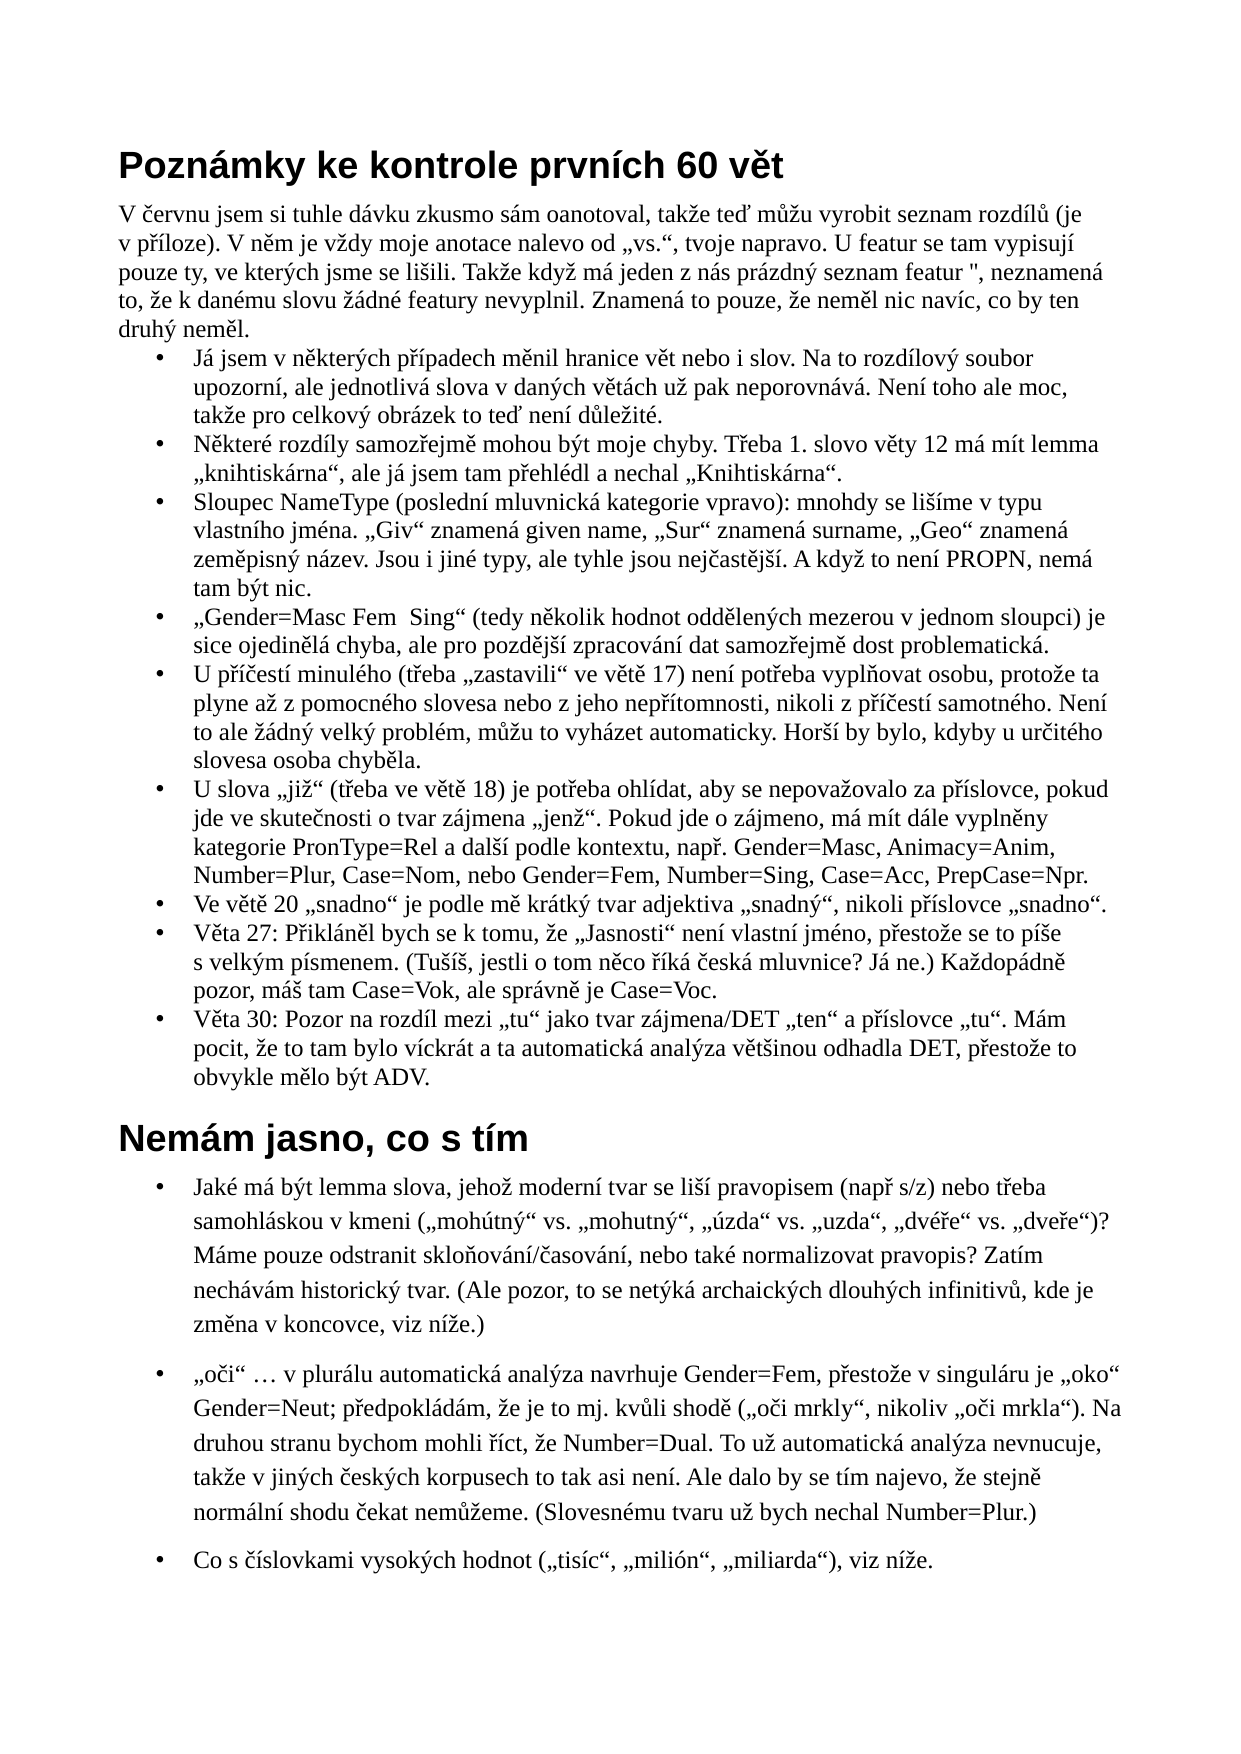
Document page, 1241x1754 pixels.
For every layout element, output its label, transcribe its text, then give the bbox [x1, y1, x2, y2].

list U slova „již“ (třeba ve větě 18) je potřeba ohlídat, aby se nepovažovalo za příslovce, pokud jde ve skutečnosti o tvar zájmena „jenž“. Pokud jde o zájmeno, má mít dále vyplněny kategorie PronType=Rel a další podle kontextu, např. Gender=Masc, Animacy=Anim, Number=Plur, Case=Nom, nebo Gender=Fem, Number=Sing, Case=Acc, PrepCase=Npr. [156, 774, 1122, 889]
list U příčestí minulého (třeba „zastavili“ ve větě 17) není potřeba vyplňovat osobu, protože ta plyne až z pomocného slovesa nebo z jeho nepřítomnosti, nikoli z příčestí samotného. Není to ale žádný velký problém, můžu to vyházet automaticky. Horší by bylo, kdyby u určitého slovesa osoba chyběla. [156, 659, 1122, 774]
list Co s číslovkami vysokých hodnot („tisíc“, „milión“, „miliarda“), viz níže. [156, 1546, 1122, 1574]
list Některé rozdíly samozřejmě mohou být moje chyby. Třeba 1. slovo věty 12 má mít lemma „knihtiskárna“, ale já jsem tam přehlédl a nechal „Knihtiskárna“. [156, 429, 1122, 487]
list Sloupec NameType (poslední mluvnická kategorie vpravo): mnohdy se lišíme v typu vlastního jména. „Giv“ znamená given name, „Sur“ znamená surname, „Geo“ znamená zeměpisný název. Jsou i jiné typy, ale tyhle jsou nejčastější. A když to není PROPN, nemá tam být nic. [156, 487, 1122, 602]
subtitle Nemám jasno, co s tím [118, 1116, 1122, 1159]
subtitle Poznámky ke kontrole prvních 60 vět [118, 143, 1122, 187]
list Jaké má být lemma slova, jehož moderní tvar se liší pravopisem (např s/z) nebo třeba samohláskou v kmeni („mohútný“ vs. „mohutný“, „úzda“ vs. „uzda“, „dvéře“ vs. „dveře“)? Máme pouze odstranit skloňování/časování, nebo také normalizovat pravopis? Zatím nechávám historický tvar. (Ale pozor, to se netýká archaických dlouhých infinitivů, kde je změna v koncovce, viz níže.) [156, 1172, 1122, 1338]
list Věta 30: Pozor na rozdíl mezi „tu“ jako tvar zájmena/DET „ten“ a příslovce „tu“. Mám pocit, že to tam bylo víckrát a ta automatická analýza většinou odhadla DET, přestože to obvykle mělo být ADV. [156, 1004, 1122, 1091]
list „Gender=Masc Fem Sing“ (tedy několik hodnot oddělených mezerou v jednom sloupci) je sice ojedinělá chyba, ale pro pozdější zpracování dat samozřejmě dost problematická. [156, 602, 1122, 659]
list Věta 27: Přikláněl bych se k tomu, že „Jasnosti“ není vlastní jméno, přestože se to píše s velkým písmenem. (Tušíš, jestli o tom něco říká česká mluvnice? Já ne.) Každopádně pozor, máš tam Case=Vok, ale správně je Case=Voc. [156, 918, 1122, 1004]
list „oči“ … v plurálu automatická analýza navrhuje Gender=Fem, přestože v singuláru je „oko“ Gender=Neut; předpokládám, že je to mj. kvůli shodě („oči mrkly“, nikoliv „oči mrkla“). Na druhou stranu bychom mohli říct, že Number=Dual. To už automatická analýza nevnucuje, takže v jiných českých korpusech to tak asi není. Ale dalo by se tím najevo, že stejně normální shodu čekat nemůžeme. (Slovesnému tvaru už bych nechal Number=Plur.) [156, 1359, 1122, 1525]
list Já jsem v některých případech měnil hranice vět nebo i slov. Na to rozdílový soubor upozorní, ale jednotlivá slova v daných větách už pak neporovnává. Není toho ale moc, takže pro celkový obrázek to teď není důležité. [156, 343, 1122, 429]
list Ve větě 20 „snadno“ je podle mě krátký tvar adjektiva „snadný“, nikoli příslovce „snadno“. [156, 889, 1122, 918]
text V červnu jsem si tuhle dávku zkusmo sám oanotoval, takže teď můžu vyrobit seznam rozdílů (je v příloze). V něm je vždy moje anotace nalevo od „vs.“, tvoje napravo. U featur se tam vypisují pouze ty, ve kterých jsme se lišili. Takže když má jeden z nás prázdný seznam featur '', neznamená to, že k danému slovu žádné featury nevyplnil. Znamená to pouze, že neměl nic navíc, co by ten druhý neměl. [118, 199, 1122, 343]
